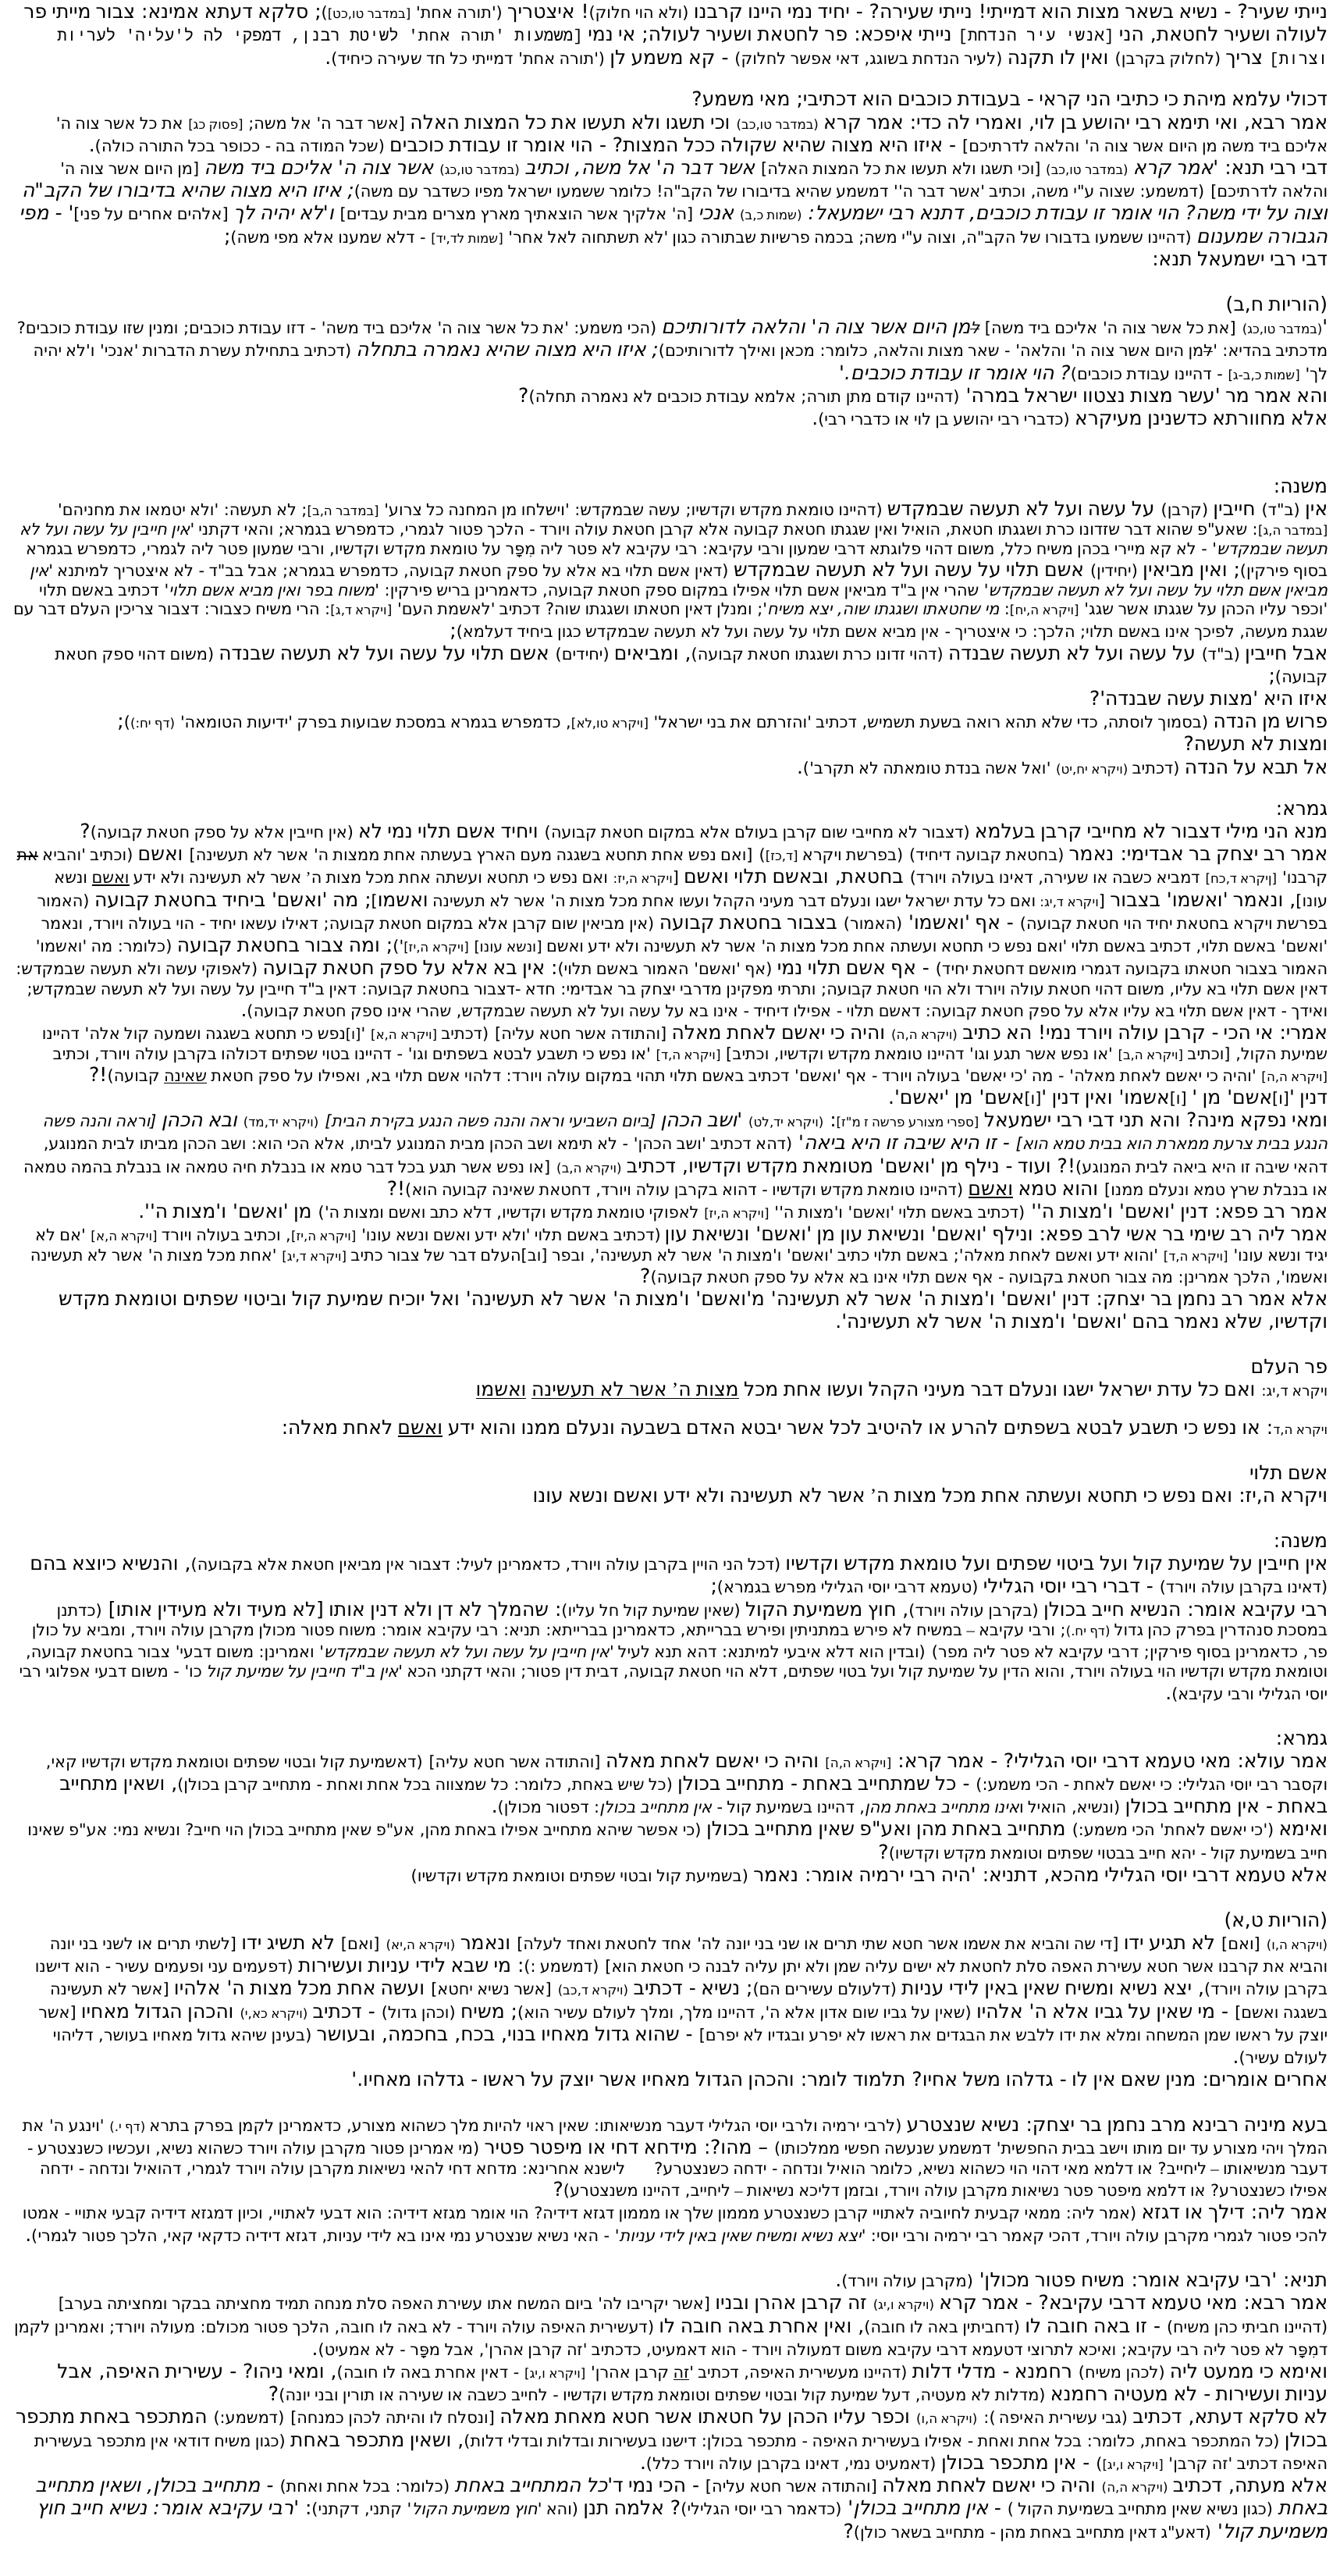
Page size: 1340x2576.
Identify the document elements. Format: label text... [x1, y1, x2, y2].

text אל תבא על הנדה (דכתיב (ויקרא יח,יט) 'ואל אשה בנדת טומאתה לא תקרב'). [12, 756, 1328, 778]
text מנא הני מילי דצבור לא מחייבי קרבן בעלמא (דצבור לא מחייבי שום קרבן בעולם אלא במקום חטאת קבועה) ויחיד אשם תלוי נמי לא (אין חייבין אלא על ספק חטאת קבועה)? [12, 820, 1328, 842]
text '(במדבר טו,כג) [את כל אשר צוה ה' אליכם ביד משה] למן היום אשר צוה ה' והלאה לדורותיכם (הכי משמע: 'את כל אשר צוה ה' אליכם ביד משה' - דזו עבודת כוכבים; ומנין שזו עבודת כוכבים? מדכתיב בהדיא: 'למן היום אשר צוה ה' והלאה' - שאר מצות והלאה, כלומר: מכאן ואילך לדורותיכם); איזו היא מצוה שהיא נאמרה בתחלה (דכתיב בתחילת עשרת הדברות 'אנכי' ו'לא יהיה לך' [שמות כ,ב-ג] - דהיינו עבודת כוכבים)? הוי אומר זו עבודת כוכבים.' [12, 315, 1328, 384]
text פר העלם [12, 1355, 1328, 1379]
text אין חייבין על שמיעת קול ועל ביטוי שפתים ועל טומאת מקדש וקדשיו (דכל הני הויין בקרבן עולה ויורד, כדאמרינן לעיל: דצבור אין מביאין חטאת אלא בקבועה), והנשיא כיוצא בהם (דאינו בקרבן עולה ויורד) - דברי רבי יוסי הגלילי (טעמא דרבי יוסי הגלילי מפרש בגמרא); [12, 1552, 1328, 1598]
text אמר עולא: מאי טעמא דרבי יוסי הגלילי? - אמר קרא: [ויקרא ה,ה] והיה כי יאשם לאחת מאלה [והתודה אשר חטא עליה] (דאשמיעת קול ובטוי שפתים וטומאת מקדש וקדשיו קאי, וקסבר רבי יוסי הגלילי: כי יאשם לאחת - הכי משמע:) - כל שמתחייב באחת - מתחייב בכולן (כל שיש באחת, כלומר: כל שמצווה בכל אחת ואחת - מתחייב קרבן בכולן), ושאין מתחייב באחת - אין מתחייב בכולן (ונשיא, הואיל ואינו מתחייב באחת מהן, דהיינו בשמיעת קול - אין מתחייב בכולן: דפטור מכולן). [12, 1749, 1328, 1817]
text ואימא כי ממעט ליה (לכהן משיח) רחמנא - מדלי דלות (דהיינו מעשירית האיפה, דכתיב 'זה קרבן אהרן' [ויקרא ו,יג] - דאין אחרת באה לו חובה), ומאי ניהו? - עשירית האיפה, אבל עניות ועשירות - לא מעטיה רחמנא (מדלות לא מעטיה, דעל שמיעת קול ובטוי שפתים וטומאת מקדש וקדשיו - לחייב כשבה או שעירה או תורין ובני יונה)? [12, 2360, 1328, 2406]
text איזו היא 'מצות עשה שבנדה'? [12, 687, 1328, 710]
text אלא מעתה, דכתיב (ויקרא ה,ה) והיה כי יאשם לאחת מאלה [והתודה אשר חטא עליה] - הכי נמי ד'כל המתחייב באחת (כלומר: בכל אחת ואחת) - מתחייב בכולן, ושאין מתחייב באחת (כגון נשיא שאין מתחייב בשמיעת הקול ) - אין מתחייב בכולן' (כדאמר רבי יוסי הגלילי)? אלמה תנן (והא 'חוץ משמיעת הקול' קתני, דקתני): 'רבי עקיבא אומר: נשיא חייב חוץ משמיעת קול' (דאע"ג דאין מתחייב באחת מהן - מתחייב בשאר כולן)? [12, 2474, 1328, 2542]
text דנין '[ו]אשם' מן ' [ו]אשמו' ואין דנין '[ו]אשם' מן 'יאשם'. [12, 1086, 1328, 1108]
text גמרא: [12, 1727, 1328, 1749]
text משנה: [12, 475, 1328, 497]
text (ויקרא ה,ו) [ואם] לא תגיע ידו [די שה והביא את אשמו אשר חטא שתי תרים או שני בני יונה לה' אחד לחטאת ואחד לעלה] ונאמר (ויקרא ה,יא) [ואם] לא תשיג ידו [לשתי תרים או לשני בני יונה והביא את קרבנו אשר חטא עשירת האפה סלת לחטאת לא ישים עליה שמן ולא יתן עליה לבנה כי חטאת הוא] (דמשמע :): מי שבא לידי עניות ועשירות (דפעמים עני ופעמים עשיר - הוא דישנו בקרבן עולה ויורד), יצא נשיא ומשיח שאין באין לידי עניות (דלעולם עשירים הם); נשיא - דכתיב (ויקרא ד,כב) [אשר נשיא יחטא] ועשה אחת מכל מצות ה' אלהיו [אשר לא תעשינה בשגגה ואשם] - מי שאין על גביו אלא ה' אלהיו (שאין על גביו שום אדון אלא ה', דהיינו מלך, ומלך לעולם עשיר הוא); משיח (וכהן גדול) - דכתיב (ויקרא כא,י) והכהן הגדול מאחיו [אשר יוצק על ראשו שמן המשחה ומלא את ידו ללבש את הבגדים את ראשו לא יפרע ובגדיו לא יפרם] - שהוא גדול מאחיו בנוי, בכח, בחכמה, ובעושר (בעינן שיהא גדול מאחיו בעושר, דליהוי לעולם עשיר). [12, 1931, 1328, 2068]
text דכולי עלמא מיהת כי כתיבי הני קראי - בעבודת כוכבים הוא דכתיבי; מאי משמע? [12, 87, 1328, 111]
text נייתי שעיר? - נשיא בשאר מצות הוא דמייתי! נייתי שעירה? - יחיד נמי היינו קרבנו (ולא הוי חלוק)! איצטריך ('תורה אחת' [במדבר טו,כט]); סלקא דעתא אמינא: צבור מייתי פר לעולה ושעיר לחטאת, הני [אנשי עיר הנדחת] נייתי איפכא: פר לחטאת ושעיר לעולה; אי נמי [משמעות 'תורה אחת' לשיטת רבנן, דמפקי לה ל'עליה' לעריות וצרות] צריך (לחלוק בקרבן) ואין לו תקנה (לעיר הנדחת בשוגג, דאי אפשר לחלוק) - קא משמע לן ('תורה אחת' דמייתי כל חד שעירה כיחיד). [12, 0, 1328, 69]
text ואימא ('כי יאשם לאחת' הכי משמע:) מתחייב באחת מהן ואע"פ שאין מתחייב בכולן (כי אפשר שיהא מתחייב אפילו באחת מהן, אע"פ שאין מתחייב בכולן הוי חייב? ונשיא נמי: אע"פ שאינו חייב בשמיעת קול - יהא חייב בבטוי שפתים וטומאת מקדש וקדשיו)? [12, 1817, 1328, 1863]
text אמרי: אי הכי - קרבן עולה ויורד נמי! הא כתיב (ויקרא ה,ה) והיה כי יאשם לאחת מאלה [והתודה אשר חטא עליה] (דכתיב [ויקרא ה,א] '[ו]נפש כי תחטא בשגגה ושמעה קול אלה' דהיינו שמיעת הקול, [וכתיב [ויקרא ה,ב] 'או נפש אשר תגע וגו' דהיינו טומאת מקדש וקדשיו, וכתיב] [ויקרא ה,ד] 'או נפש כי תשבע לבטא בשפתים וגו' - דהיינו בטוי שפתים דכולהו בקרבן עולה ויורד, וכתיב [ויקרא ה,ה] 'והיה כי יאשם לאחת מאלה' - מה 'כי יאשם' בעולה ויורד - אף 'ואשם' דכתיב באשם תלוי תהוי במקום עולה ויורד: דלהוי אשם תלוי בא, ואפילו על ספק חטאת שאינה קבועה)!? [12, 1021, 1328, 1086]
text אמר רב יצחק בר אבדימי: נאמר (בחטאת קבועה דיחיד) (בפרשת ויקרא [ד,כז]) [ואם נפש אחת תחטא בשגגה מעם הארץ בעשתה אחת ממצות ה' אשר לא תעשינה] ואשם (וכתיב 'והביא את קרבנו' [ןיקרא ד,כח] דמביא כשבה או שעירה, דאינו בעולה ויורד) בחטאת, ובאשם תלוי ואשם [ויקרא ה,יז: ואם נפש כי תחטא ועשתה אחת מכל מצות ה’ אשר לא תעשינה ולא ידע ואשם ונשא עונו], ונאמר 'ואשמו' בצבור [ויקרא ד,יג: ואם כל עדת ישראל ישגו ונעלם דבר מעיני הקהל ועשו אחת מכל מצות ה' אשר לא תעשינה ואשמו]; מה 'ואשם' ביחיד בחטאת קבועה (האמור בפרשת ויקרא בחטאת יחיד הוי חטאת קבועה) - אף 'ואשמו' (האמור) בצבור בחטאת קבועה (אין מביאין שום קרבן אלא במקום חטאת קבועה; דאילו עשאו יחיד - הוי בעולה ויורד, ונאמר 'ואשם' באשם תלוי, דכתיב באשם תלוי 'ואם נפש כי תחטא ועשתה אחת מכל מצות ה' אשר לא תעשינה ולא ידע ואשם [ונשא עונו] [ויקרא ה,יז]'); ומה צבור בחטאת קבועה (כלומר: מה 'ואשמו' האמור בצבור חטאתו בקבועה דגמרי מואשם דחטאת יחיד) - אף אשם תלוי נמי (אף 'ואשם' האמור באשם תלוי): אין בא אלא על ספק חטאת קבועה (לאפוקי עשה ולא תעשה שבמקדש: דאין אשם תלוי בא עליו, משום דהוי חטאת עולה ויורד ולא הוי חטאת קבועה; ותרתי מפקינן מדרבי יצחק בר אבדימי: חדא -דצבור בחטאת קבועה: דאין ב"ד חייבין על עשה ועל לא תעשה שבמקדש; ואידך - דאין אשם תלוי בא עליו אלא על ספק חטאת קבועה: דאשם תלוי - אפילו דיחיד - אינו בא על עשה ועל לא תעשה שבמקדש, שהרי אינו ספק חטאת קבועה). [12, 842, 1328, 1021]
text אמר רבא: מאי טעמא דרבי עקיבא? - אמר קרא (ויקרא ו,יג) זה קרבן אהרן ובניו [אשר יקריבו לה' ביום המשח אתו עשירת האפה סלת מנחה תמיד מחציתה בבקר ומחציתה בערב] (דהיינו חביתי כהן משיח) - זו באה חובה לו (דחביתין באה לו חובה), ואין אחרת באה חובה לו (דעשירית האיפה עולה ויורד - לא באה לו חובה, הלכך פטור מכולם: מעולה ויורד; ואמרינן לקמן דמִפָּר לא פטר ליה רבי עקיבא; ואיכא לתרוצי דטעמא דרבי עקיבא משום דמעולה ויורד - הוא דאמעיט, כדכתיב 'זה קרבן אהרן', אבל מפָּר - לא אמעיט). [12, 2292, 1328, 2360]
text פרוש מן הנדה (בסמוך לוסתה, כדי שלא תהא רואה בשעת תשמיש, דכתיב 'והזרתם את בני ישראל' [ויקרא טו,לא], כדמפרש בגמרא במסכת שבועות בפרק 'ידיעות הטומאה' (דף יח:)); [12, 710, 1328, 733]
text דבי רבי תנא: 'אמר קרא (במדבר טו,כב) [וכי תשגו ולא תעשו את כל המצות האלה] אשר דבר ה' אל משה, וכתיב (במדבר טו,כג) אשר צוה ה' אליכם ביד משה [מן היום אשר צוה ה' והלאה לדרתיכם] (דמשמע: שצוה ע"י משה, וכתיב 'אשר דבר ה'' דמשמע שהיא בדיבורו של הקב"ה! כלומר ששמעו ישראל מפיו כשדבר עם משה); איזו היא מצוה שהיא בדיבורו של הקב"ה וצוה על ידי משה? הוי אומר זו עבודת כוכבים, דתנא רבי ישמעאל: (שמות כ,ב) אנכי [ה' אלקיך אשר הוצאתיך מארץ מצרים מבית עבדים] ו'לא יהיה לך [אלהים אחרים על פני]' - מפי הגבורה שמענום (דהיינו ששמעו בדבורו של הקב"ה, וצוה ע"י משה; בכמה פרשיות שבתורה כגון 'לא תשתחוה לאל אחר' [שמות לד,יד] - דלא שמענו אלא מפי משה); [12, 156, 1328, 247]
text אמר ליה: דילך או דגזא (אמר ליה: ממאי קבעית לחיוביה לאתויי קרבן כשנצטרע מממון שלך או מממון דגזא דידיה? הוי אומר מגזא דידיה: הוא דבעי לאתויי, וכיון דמגזא דידיה קבעי אתויי - אמטו להכי פטור לגמרי מקרבן עולה ויורד, דהכי קאמר רבי ירמיה ורבי יוסי: 'יצא נשיא ומשיח שאין באין לידי עניות' - האי נשיא שנצטרע נמי אינו בא לידי עניות, דגזא דידיה כדקאי קאי, הלכך פטור לגמרי). [12, 2201, 1328, 2247]
text לא סלקא דעתא, דכתיב (גבי עשירית האיפה ): (ויקרא ה,ו) וכפר עליו הכהן על חטאתו אשר חטא מאחת מאלה [ונסלח לו והיתה לכהן כמנחה] (דמשמע:) המתכפר באחת מתכפר בכולן (כל המתכפר באחת, כלומר: בכל אחת ואחת - אפילו בעשירית האיפה - מתכפר בכולן: דישנו בעשירות ובדלות ובדלי דלות), ושאין מתכפר באחת (כגון משיח דודאי אין מתכפר בעשירית האיפה דכתיב 'זה קרבן' [ויקרא ו,יג]) - אין מתכפר בכולן (דאמעיט נמי, דאינו בקרבן עולה ויורד כלל). [12, 2406, 1328, 2474]
text גמרא: [12, 797, 1328, 820]
text משנה: [12, 1529, 1328, 1552]
text אמר ליה רב שימי בר אשי לרב פפא: ונילף 'ואשם' ונשיאת עון מן 'ואשם' ונשיאת עון (דכתיב באשם תלוי 'ולא ידע ואשם ונשא עונו' [ויקרא ה,יז], וכתיב בעולה ויורד [ויקרא ה,א] 'אם לא יגיד ונשא עונו' [ויקרא ה,ד] 'והוא ידע ואשם לאחת מאלה'; באשם תלוי כתיב 'ואשם' ו'מצות ה' אשר לא תעשינה', ובפר [וב]העלם דבר של צבור כתיב [ויקרא ד,יג] 'אחת מכל מצות ה' אשר לא תעשינה ואשמו', הלכך אמרינן: מה צבור חטאת בקבועה - אף אשם תלוי אינו בא אלא על ספק חטאת קבועה)? [12, 1222, 1328, 1287]
text אשם תלוי [12, 1461, 1328, 1484]
text בעא מיניה רבינא מרב נחמן בר יצחק: נשיא שנצטרע (לרבי ירמיה ולרבי יוסי הגלילי דעבר מנשיאותו: שאין ראוי להיות מלך כשהוא מצורע, כדאמרינן לקמן בפרק בתרא (דף י.) 'וינגע ה' את המלך ויהי מצורע עד יום מותו וישב בבית החפשית' דמשמע שנעשה חפשי ממלכותו) – מהו?: מידחא דחי או מיפטר פטיר (מי אמרינן פטור מקרבן עולה ויורד כשהוא נשיא, ועכשיו כשנצטרע - דעבר מנשיאותו – ליחייב? או דלמא מאי דהוי הוי כשהוא נשיא, כלומר הואיל ונדחה - ידחה כשנצטרע? לישנא אחרינא: מדחא דחי להאי נשיאות מקרבן עולה ויורד לגמרי, דהואיל ונדחה - ידחה אפילו כשנצטרע? או דלמא מיפטר פטר נשיאות מקרבן עולה ויורד, ובזמן דליכא נשיאות – ליחייב, דהיינו משנצטרע)? [12, 2113, 1328, 2201]
text ומצות לא תעשה? [12, 733, 1328, 756]
text ויקרא ה,ד: או נפש כי תשבע לבטא בשפתים להרע או להיטיב לכל אשר יבטא האדם בשבעה ונעלם ממנו והוא ידע ואשם לאחת מאלה: [12, 1416, 1328, 1439]
text ויקרא ה,יז: ואם נפש כי תחטא ועשתה אחת מכל מצות ה’ אשר לא תעשינה ולא ידע ואשם ונשא עונו [12, 1484, 1328, 1507]
text אמר רבא, ואי תימא רבי יהושע בן לוי, ואמרי לה כדי: אמר קרא (במדבר טו,כב) וכי תשגו ולא תעשו את כל המצות האלה [אשר דבר ה' אל משה; [פסוק כג] את כל אשר צוה ה' אליכם ביד משה מן היום אשר צוה ה' והלאה לדרתיכם] - איזו היא מצוה שהיא שקולה ככל המצות? - הוי אומר זו עבודת כוכבים (שכל המודה בה - ככופר בכל התורה כולה). [12, 111, 1328, 156]
text אבל חייבין (ב"ד) על עשה ועל לא תעשה שבנדה (דהוי זדונו כרת ושגגתו חטאת קבועה), ומביאים (יחידים) אשם תלוי על עשה ועל לא תעשה שבנדה (משום דהוי ספק חטאת קבועה); [12, 642, 1328, 687]
text רבי עקיבא אומר: הנשיא חייב בכולן (בקרבן עולה ויורד), חוץ משמיעת הקול (שאין שמיעת קול חל עליו): שהמלך לא דן ולא דנין אותו [לא מעיד ולא מעידין אותו] (כדתנן במסכת סנהדרין בפרק כהן גדול (דף יח.); ורבי עקיבא – במשיח לא פירש במתניתין ופירש בברייתא, כדאמרינן בברייתא: תניא: רבי עקיבא אומר: משוח פטור מכולן מקרבן עולה ויורד, ומביא על כולן פר, כדאמרינן בסוף פירקין; דרבי עקיבא לא פטר ליה מפר) (ובדין הוא דלא איבעי למיתנא: דהא תנא לעיל 'אין חייבין על עשה ועל לא תעשה שבמקדש' ואמרינן: משום דבעי' צבור בחטאת קבועה, וטומאת מקדש וקדשיו הוי בעולה ויורד, והוא הדין על שמיעת קול ועל בטוי שפתים, דלא הוי חטאת קבועה, דבית דין פטור; והאי דקתני הכא 'אין ב"ד חייבין על שמיעת קול כו' - משום דבעי אפלוגי רבי יוסי הגלילי ורבי עקיבא). [12, 1598, 1328, 1704]
text אחרים אומרים: מנין שאם אין לו - גדלהו משל אחיו? תלמוד לומר: והכהן הגדול מאחיו אשר יוצק על ראשו - גדלהו מאחיו.' [12, 2068, 1328, 2090]
text ויקרא ד,יג: ואם כל עדת ישראל ישגו ונעלם דבר מעיני הקהל ועשו אחת מכל מצות ה’ אשר לא תעשינה ואשמו [12, 1379, 1328, 1401]
text אלא מחוורתא כדשנינן מעיקרא (כדברי רבי יהושע בן לוי או כדברי רבי). [12, 407, 1328, 429]
text ומאי נפקא מינה? והא תני דבי רבי ישמעאל [ספרי מצורע פרשה ז מ"ז]: (ויקרא יד,לט) 'ושב הכהן [ביום השביעי וראה והנה פשה הנגע בקירת הבית] (ויקרא יד,מד) ובא הכהן [וראה והנה פשה הנגע בבית צרעת ממארת הוא בבית טמא הוא] - זו היא שיבה זו היא ביאה' (דהא דכתיב 'ושב הכהן' - לא תימא ושב הכהן מבית המנוגע לביתו, אלא הכי הוא: ושב הכהן מביתו לבית המנוגע, דהאי שיבה זו היא ביאה לבית המנוגע)!? ועוד - נילף מן 'ואשם' מטומאת מקדש וקדשיו, דכתיב (ויקרא ה,ב) [או נפש אשר תגע בכל דבר טמא או בנבלת חיה טמאה או בנבלת בהמה טמאה או בנבלת שרץ טמא ונעלם ממנו] והוא טמא ואשם (דהיינו טומאת מקדש וקדשיו - דהוא בקרבן עולה ויורד, דחטאת שאינה קבועה הוא)!? [12, 1108, 1328, 1200]
text אין (ב"ד) חייבין (קרבן) על עשה ועל לא תעשה שבמקדש (דהיינו טומאת מקדש וקדשיו; עשה שבמקדש: 'וישלחו מן המחנה כל צרוע' [במדבר ה,ב]; לא תעשה: 'ולא יטמאו את מחניהם' [במדבר ה,ג]: שאע"פ שהוא דבר שזדונו כרת ושגגתו חטאת, הואיל ואין שגגתו חטאת קבועה אלא קרבן חטאת עולה ויורד - הלכך פטור לגמרי, כדמפרש בגמרא; והאי דקתני 'אין חייבין על עשה ועל לא תעשה שבמקדש' - לא קא מיירי בכהן משיח כלל, משום דהוי פלוגתא דרבי שמעון ורבי עקיבא: רבי עקיבא לא פטר ליה מִפָּר על טומאת מקדש וקדשיו, ורבי שמעון פטר ליה לגמרי, כדמפרש בגמרא בסוף פירקין); ואין מביאין (יחידין) אשם תלוי על עשה ועל לא תעשה שבמקדש (דאין אשם תלוי בא אלא על ספק חטאת קבועה, כדמפרש בגמרא; אבל בב"ד - לא איצטריך למיתנא 'אין מביאין אשם תלוי על עשה ועל לא תעשה שבמקדש' שהרי אין ב"ד מביאין אשם תלוי אפילו במקום ספק חטאת קבועה, כדאמרינן בריש פירקין: 'משוח בפר ואין מביא אשם תלוי' דכתיב באשם תלוי 'וכפר עליו הכהן על שגגתו אשר שגג' [ויקרא ה,יח]: מי שחטאתו ושגגתו שוה, יצא משיח'; ומנלן דאין חטאתו ושגגתו שוה? דכתיב 'לאשמת העם' [ויקרא ד,ג]: הרי משיח כצבור: דצבור צריכין העלם דבר עם שגגת מעשה, לפיכך אינו באשם תלוי; הלכך: כי איצטריך - אין מביא אשם תלוי על עשה ועל לא תעשה שבמקדש כגון ביחיד דעלמא); [12, 497, 1328, 642]
text אלא אמר רב נחמן בר יצחק: דנין 'ואשם' ו'מצות ה' אשר לא תעשינה' מ'ואשם' ו'מצות ה' אשר לא תעשינה' ואל יוכיח שמיעת קול וביטוי שפתים וטומאת מקדש וקדשיו, שלא נאמר בהם 'ואשם' ו'מצות ה' אשר לא תעשינה'. [12, 1287, 1328, 1333]
text דבי רבי ישמעאל תנא: [12, 247, 1328, 270]
text אלא טעמא דרבי יוסי הגלילי מהכא, דתניא: 'היה רבי ירמיה אומר: נאמר (בשמיעת קול ובטוי שפתים וטומאת מקדש וקדשיו) [12, 1863, 1328, 1886]
text (הוריות ט,א) [12, 1909, 1328, 1931]
text תניא: 'רבי עקיבא אומר: משיח פטור מכולן' (מקרבן עולה ויורד). [12, 2268, 1328, 2292]
text אמר רב פפא: דנין 'ואשם' ו'מצות ה'' (דכתיב באשם תלוי 'ואשם' ו'מצות ה'' [ויקרא ה,יז] לאפוקי טומאת מקדש וקדשיו, דלא כתב ואשם ומצות ה') מן 'ואשם' ו'מצות ה''. [12, 1200, 1328, 1222]
text והא אמר מר 'עשר מצות נצטוו ישראל במרה' (דהיינו קודם מתן תורה; אלמא עבודת כוכבים לא נאמרה תחלה)? [12, 384, 1328, 407]
text (הוריות ח,ב) [12, 293, 1328, 315]
